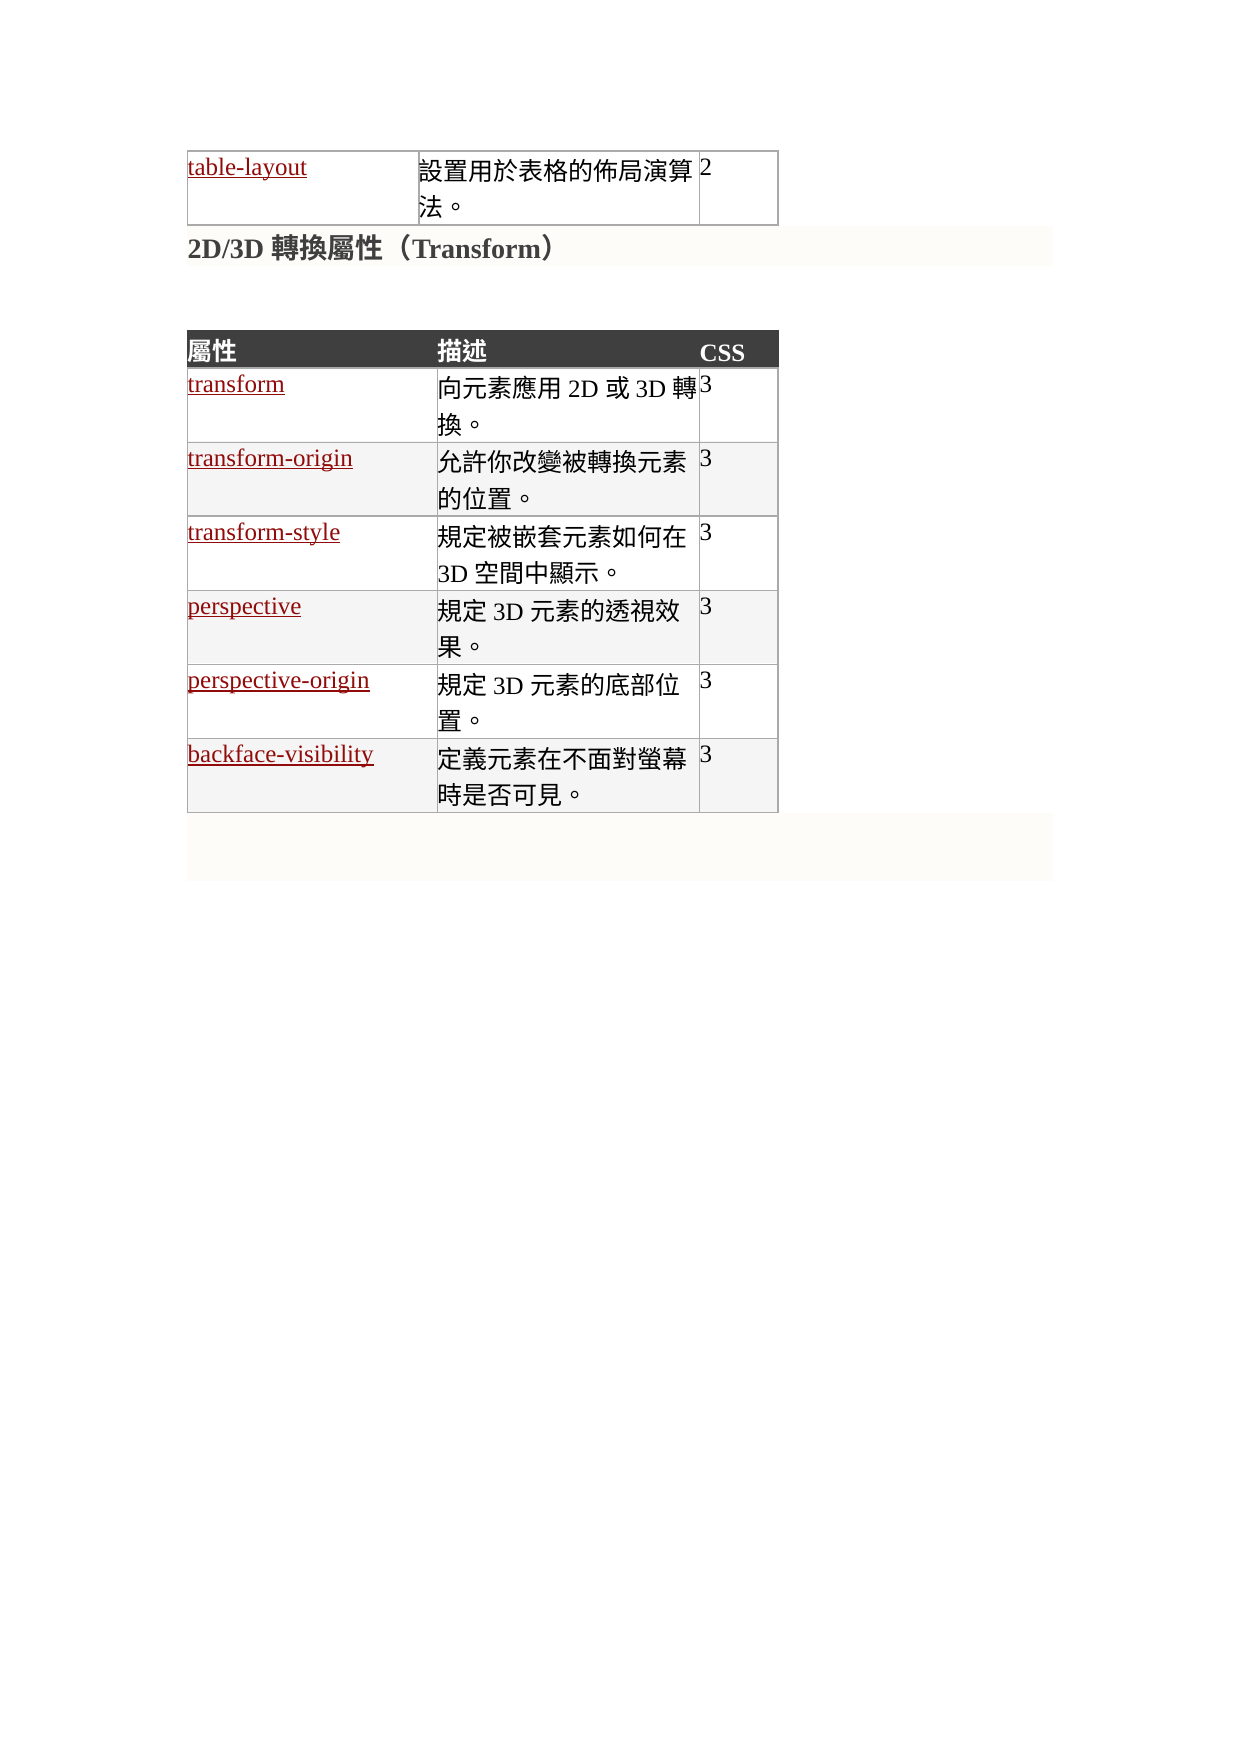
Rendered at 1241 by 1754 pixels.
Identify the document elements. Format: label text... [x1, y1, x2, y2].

table_cell 3 [700, 665, 777, 738]
table_cell transform-style [188, 517, 437, 589]
table_cell perspective-origin [188, 665, 437, 738]
table_cell 3 [700, 369, 777, 441]
table_cell 規定被嵌套元素如何在 3D 空間中顯示。 [438, 517, 699, 589]
table_cell 向元素應用 2D 或 3D 轉換。 [438, 369, 699, 441]
table_header CSS [700, 331, 777, 367]
table_header 屬性 [188, 331, 437, 367]
table_cell 允許你改變被轉換元素的位置。 [438, 443, 699, 515]
table_cell 3 [700, 517, 777, 589]
table_cell 2 [700, 152, 777, 224]
table_cell 3 [700, 591, 777, 663]
table_cell perspective [188, 591, 437, 663]
table_cell 3 [700, 739, 777, 812]
table_header 描述 [438, 331, 699, 367]
table_cell 規定 3D 元素的底部位置。 [438, 665, 699, 738]
table_cell transform-origin [188, 443, 437, 515]
table_cell 定義元素在不面對螢幕時是否可見。 [438, 739, 699, 812]
table_cell backface-visibility [188, 739, 437, 812]
table_cell table-layout [188, 152, 418, 224]
table_cell 3 [700, 443, 777, 515]
subtitle 2D/3D 轉換屬性（Transform） [187, 226, 1053, 266]
table_cell transform [188, 369, 437, 441]
table_cell 設置用於表格的佈局演算法。 [420, 152, 699, 224]
table_cell 規定 3D 元素的透視效果。 [438, 591, 699, 663]
